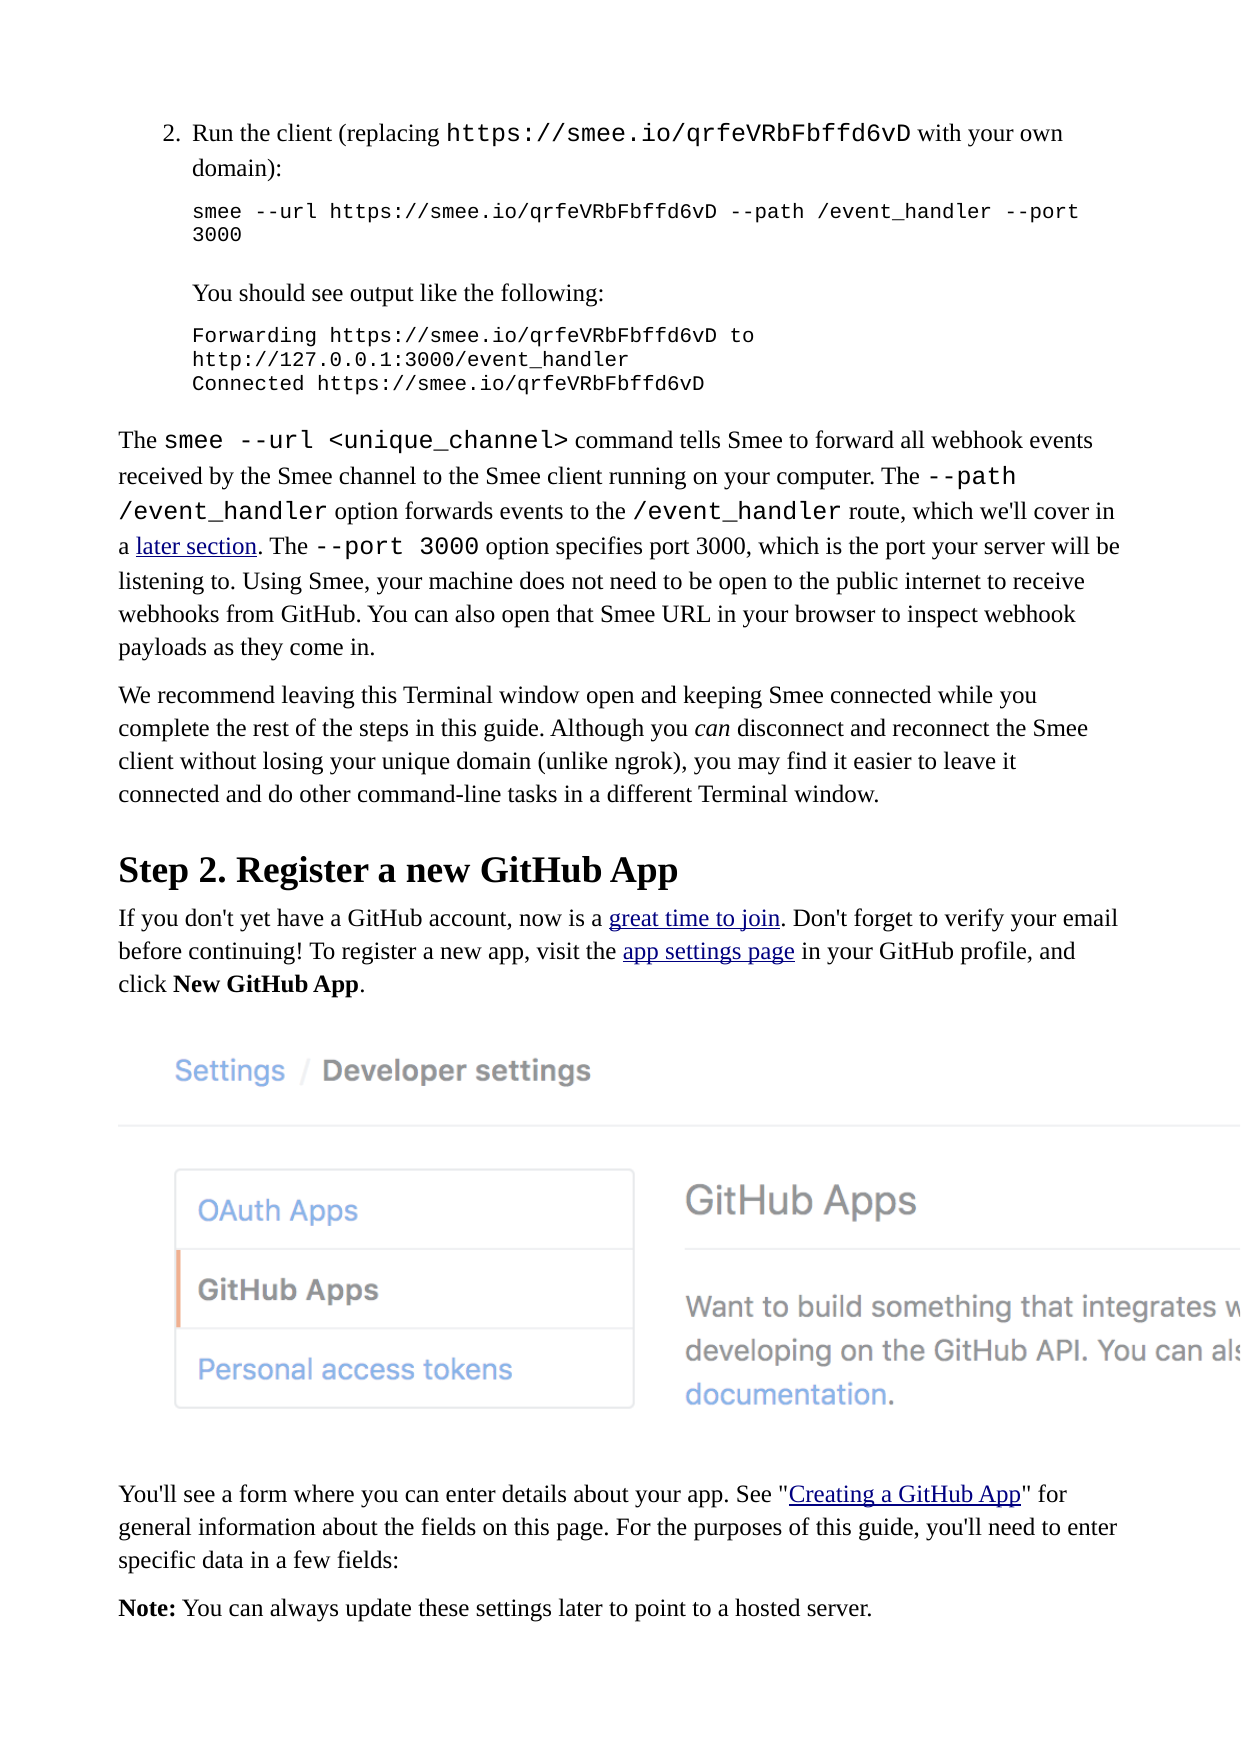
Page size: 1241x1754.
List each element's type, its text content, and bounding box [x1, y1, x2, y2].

list Connected https://smee.io/qrfeVRbFbffd6vD [162, 372, 1122, 396]
text The smee --url <unique_channel> command tells Smee to forward all webhook events received by the Smee channel to the Smee client running on your computer. The --path /event_handler option forwards events to the /event_handler route, which we'll cover in a later section. The --port 3000 option specifies port 3000, which is the port your server will be listening to. Using Smee, your machine does not need to be open to the public internet to receive webhooks from GitHub. You can also open that Smee URL in your browser to inspect webhook payloads as they come in. [118, 426, 1122, 661]
text If you don't yet have a GitHub account, now is a great time to join. Don't forget to verify your email before continuing! To register a new app, visit the app settings page in your GitHub profile, and click New GitHub App. [118, 903, 1122, 998]
subtitle Step 2. Register a new GitHub App [118, 847, 1122, 890]
text We recommend leaving this Terminal window open and keeping Smee connected while you complete the rest of the steps in this guide. Although you can disconnect and reconnect the Smee client without losing your unique domain (unlike ngrok), you may find it easier to leave it connected and do other command-line tasks in a different Terminal window. [118, 680, 1122, 807]
list Run the client (replacing https://smee.io/qrfeVRbFbffd6vD with your own domain): [162, 118, 1122, 182]
list smee --url https://smee.io/qrfeVRbFbffd6vD --path /event_handler --port 3000 [162, 201, 1122, 248]
list Forwarding https://smee.io/qrfeVRbFbffd6vD to http://127.0.0.1:3000/event_handler [162, 325, 1122, 372]
text Note: You can always update these settings later to point to a hosted server. [118, 1593, 1122, 1621]
picture [118, 1016, 1241, 1461]
text You'll see a form where you can enter details about your app. See "Creating a GitHub App" for general information about the fields on this page. For the purposes of this guide, you'll need to enter specific data in a few fields: [118, 1479, 1122, 1574]
list You should see output like the following: [162, 278, 1122, 306]
